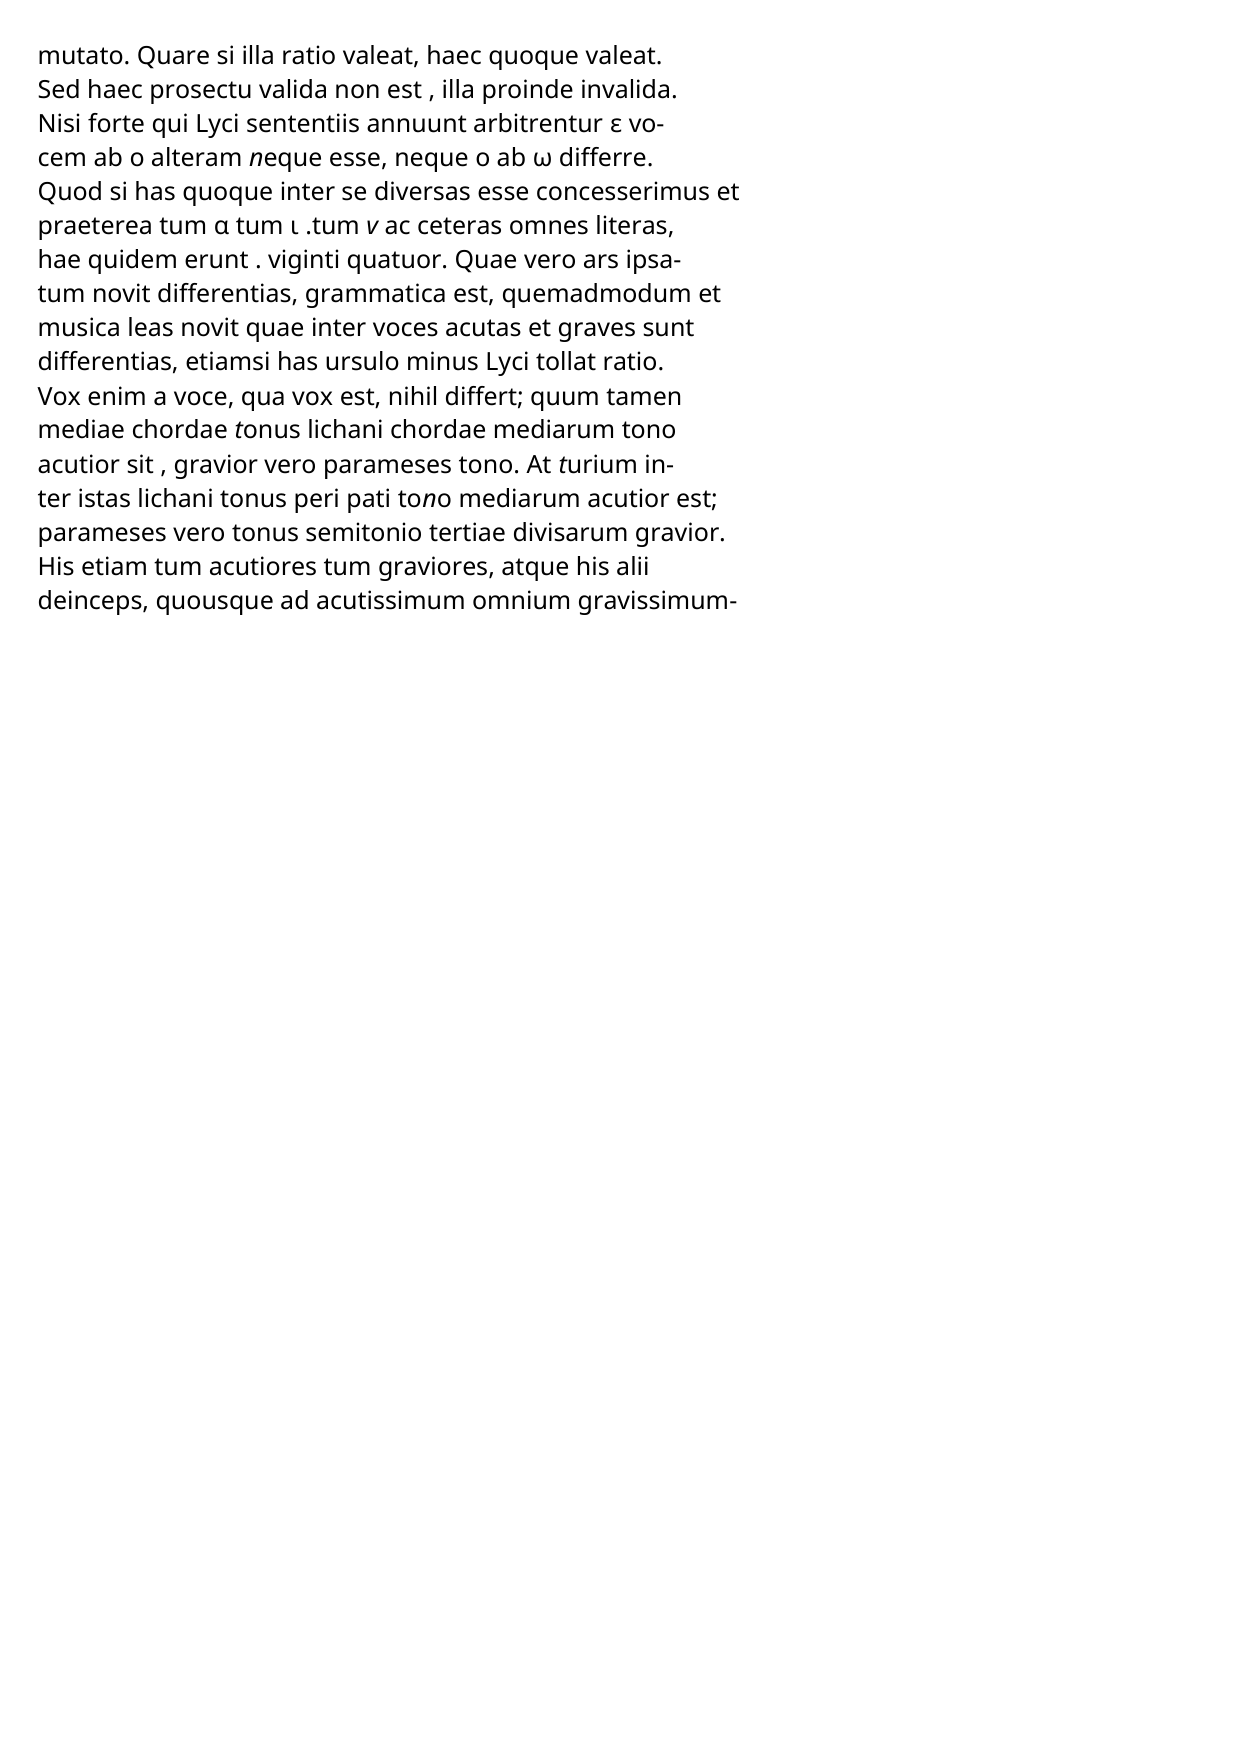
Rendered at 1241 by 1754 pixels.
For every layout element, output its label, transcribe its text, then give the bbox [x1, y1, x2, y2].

text praeterea tum α tum ι .tum v ac ceteras omnes literas, hae quidem erunt . viginti quatuor. Quae vero ars ipsa- tum novit differentias, grammatica est, quemadmodum et musica leas novit quae inter voces acutas et graves sunt differentias, etiamsi has ursulo minus Lyci tollat ratio. Vox enim a voce, qua vox est, nihil differt; quum tamen mediae chordae tonus lichani chordae mediarum tono acutior sit , gravior vero parameses tono. At turium in- ter istas lichani tonus peri pati tono mediarum acutior est; parameses vero tonus semitonio tertiae divisarum gravior. His etiam tum acutiores tum graviores, atque his alii deinceps, quousque ad acutissimum omnium gravissimum- [37, 208, 1203, 617]
text mutato. Quare si illa ratio valeat, haec quoque valeat. Sed haec prosectu valida non est , illa proinde invalida. Nisi forte qui Lyci sententiis annuunt arbitrentur ε vo- cem ab o alteram neque esse, neque o ab ω differre. Quod si has quoque inter se diversas esse concesserimus et [37, 37, 1203, 208]
